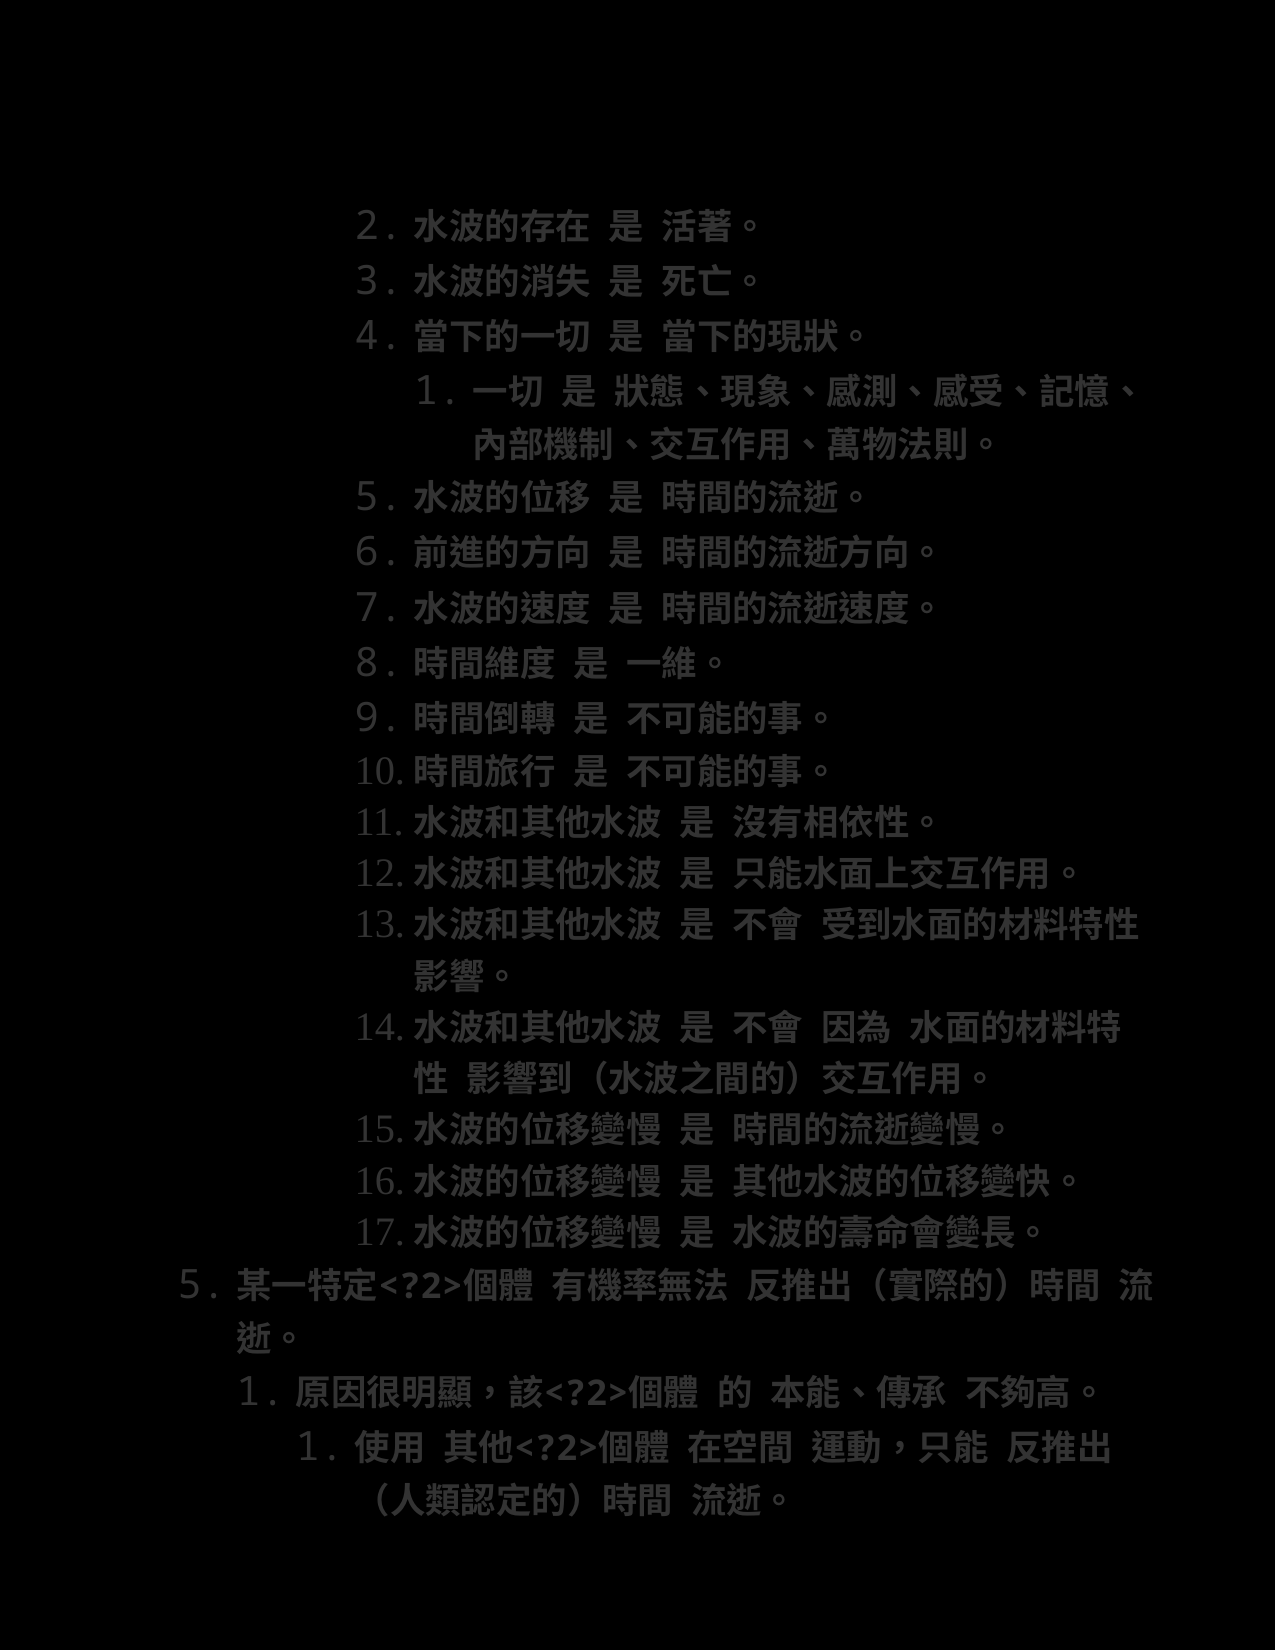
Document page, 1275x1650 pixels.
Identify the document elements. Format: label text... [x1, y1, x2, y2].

list 水波的存在 是 活著。 [354, 196, 1157, 251]
list 水波的速度 是 時間的流逝速度。 [354, 578, 1157, 633]
list 當下的一切 是 當下的現狀。 [354, 306, 1157, 361]
list 時間倒轉 是 不可能的事。 [354, 688, 1157, 743]
list 一切 是 狀態、現象、感測、感受、記憶、內部機制、交互作用、萬物法則。 [413, 361, 1157, 467]
list 水波的位移變慢 是 時間的流逝變慢。 [354, 1102, 1157, 1153]
list 原因很明顯，該<?2>個體 的 本能、傳承 不夠高。 [236, 1362, 1157, 1417]
list 水波的位移變慢 是 其他水波的位移變快。 [354, 1153, 1157, 1204]
list 水波和其他水波 是 只能水面上交互作用。 [354, 846, 1157, 897]
list 水波的位移 是 時間的流逝。 [354, 467, 1157, 523]
list 前進的方向 是 時間的流逝方向。 [354, 523, 1157, 578]
list 水波和其他水波 是 不會 因為 水面的材料特性 影響到（水波之間的）交互作用。 [354, 999, 1157, 1102]
list 水波和其他水波 是 不會 受到水面的材料特性 影響。 [354, 897, 1157, 999]
list 時間旅行 是 不可能的事。 [354, 743, 1157, 794]
list 時間維度 是 一維。 [354, 633, 1157, 688]
list 水波的位移變慢 是 水波的壽命會變長。 [354, 1204, 1157, 1256]
list 某一特定<?2>個體 有機率無法 反推出（實際的）時間 流逝。 [177, 1256, 1157, 1362]
list 水波和其他水波 是 沒有相依性。 [354, 794, 1157, 846]
list 使用 其他<?2>個體 在空間 運動，只能 反推出（人類認定的）時間 流逝。 [295, 1417, 1157, 1523]
list 水波的消失 是 死亡。 [354, 251, 1157, 306]
